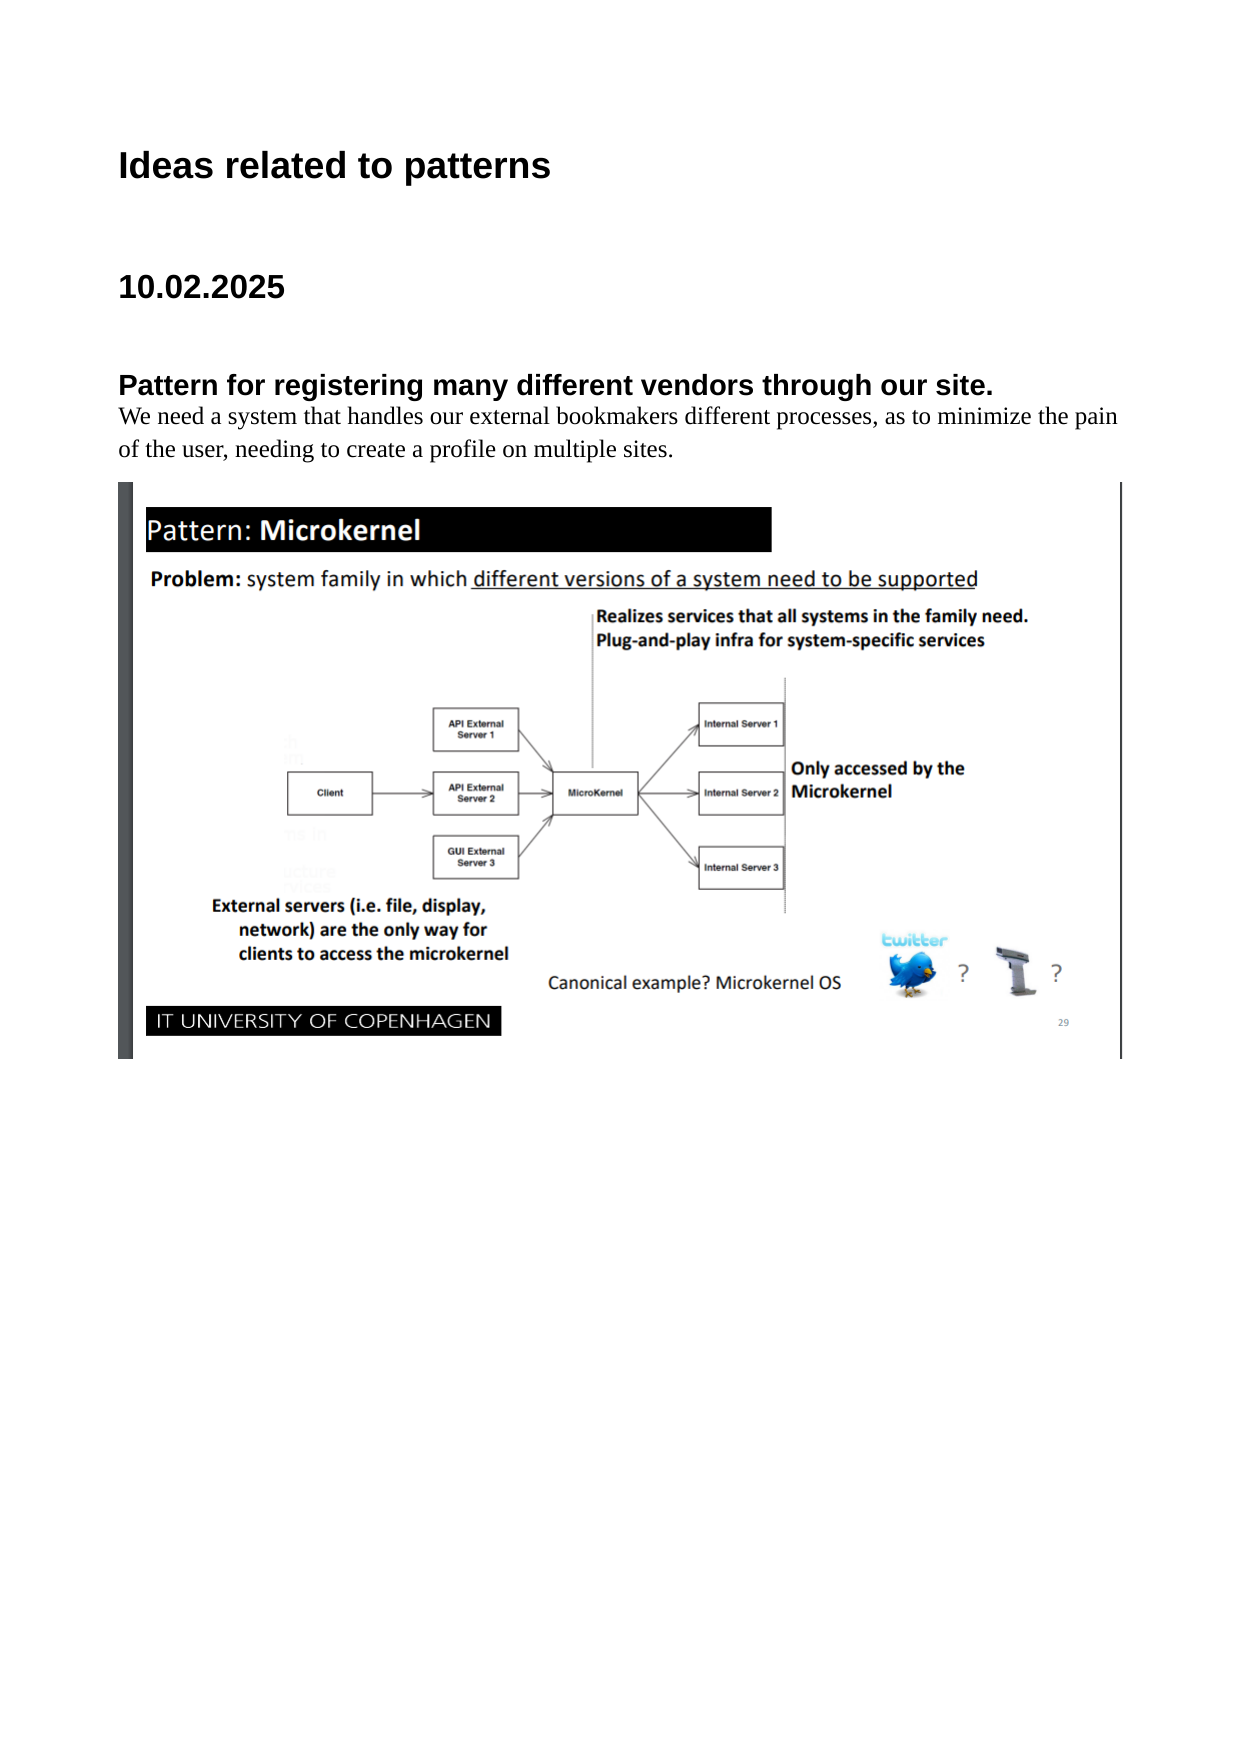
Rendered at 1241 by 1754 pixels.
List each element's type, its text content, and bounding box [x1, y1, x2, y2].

text We need a system that handles our external bookmakers different processes, as to minimize the pain of the user, needing to create a profile on multiple sites. [118, 401, 1122, 463]
subtitle Ideas related to patterns [118, 143, 1122, 186]
subtitle 10.02.2025 [118, 267, 1122, 306]
subtitle Pattern for registering many different vendors through our site. [118, 368, 1122, 401]
picture [118, 482, 1123, 1059]
